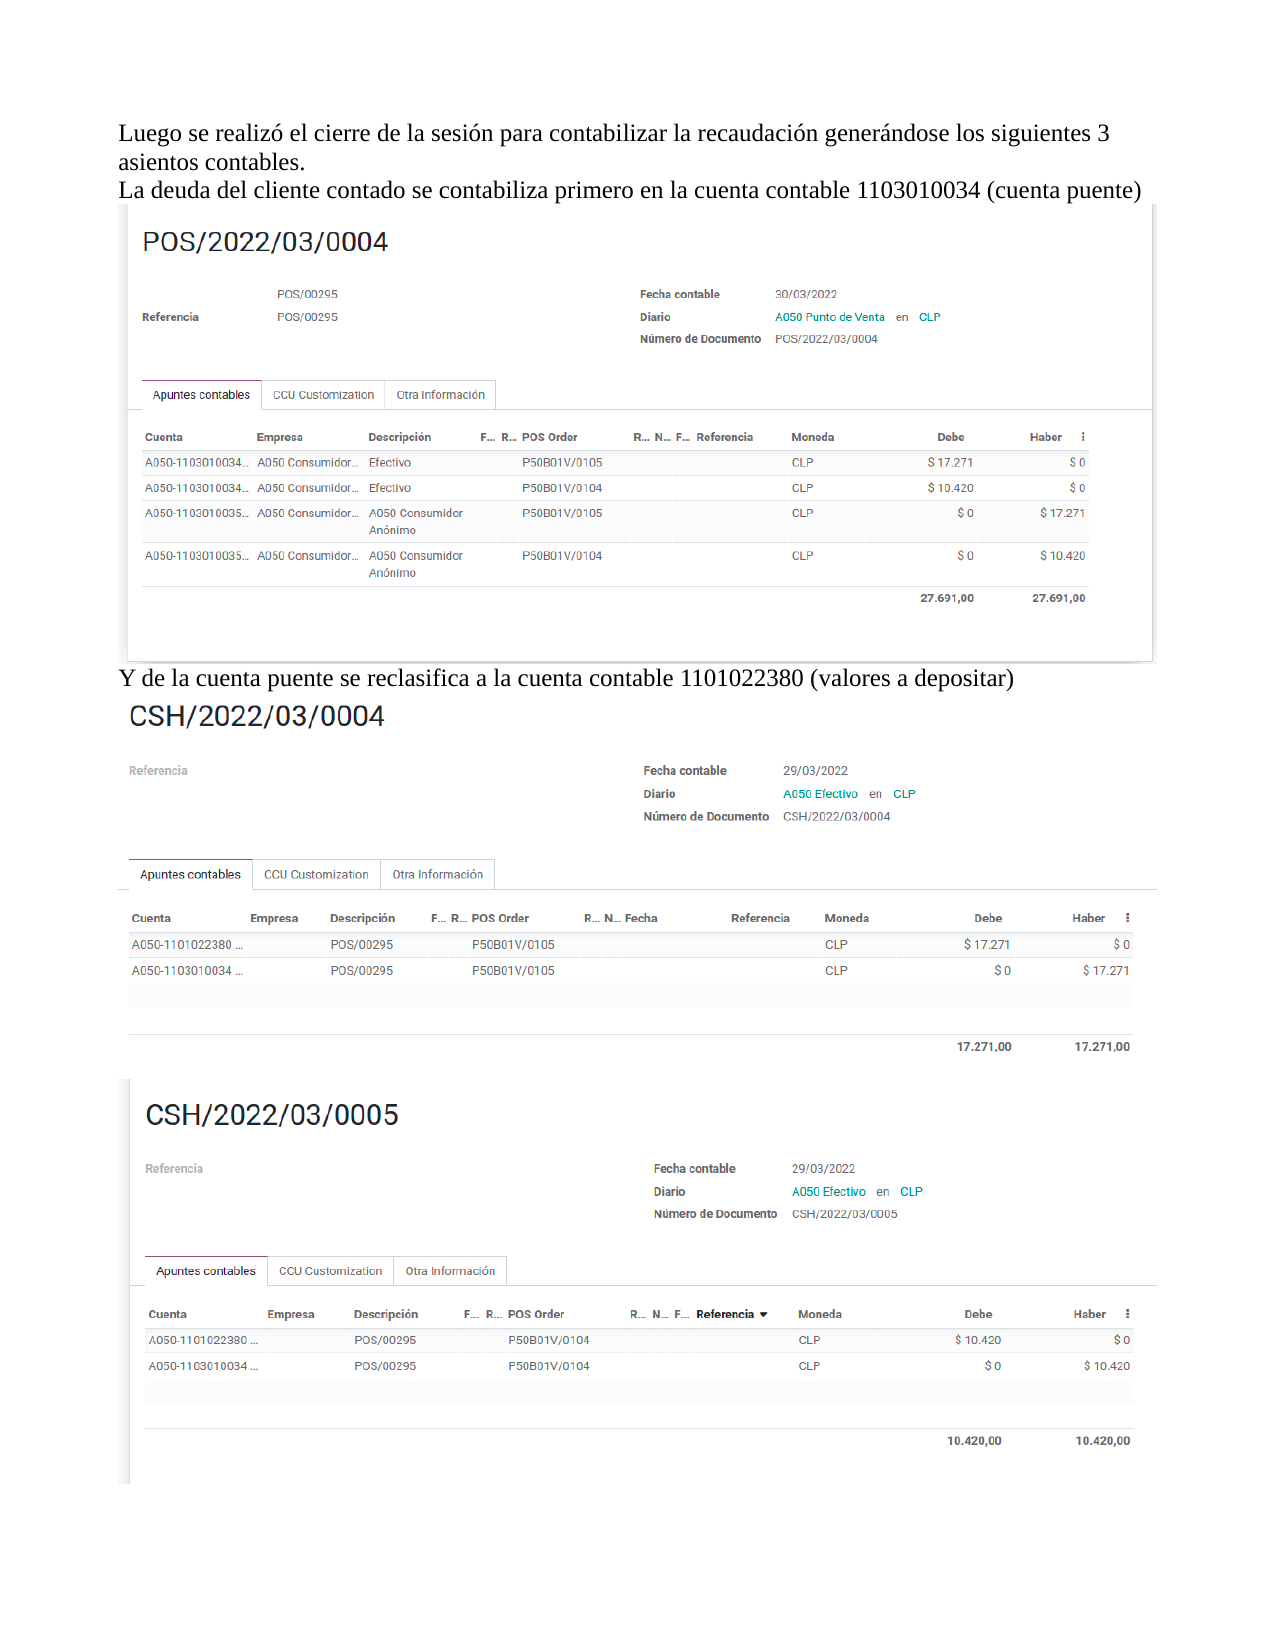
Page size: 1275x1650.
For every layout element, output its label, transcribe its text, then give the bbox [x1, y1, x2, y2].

text Y de la cuenta puente se reclasifica a la cuenta contable 1101022380 (valores a depositar) [118, 664, 1157, 692]
text La deuda del cliente contado se contabiliza primero en la cuenta contable 1103010034 (cuenta puente) [118, 176, 1157, 204]
picture [118, 692, 1157, 1484]
text Luego se realizó el cierre de la sesión para contabilizar la recaudación generándose los siguientes 3 asientos contables. [118, 118, 1157, 176]
picture [118, 204, 1157, 664]
